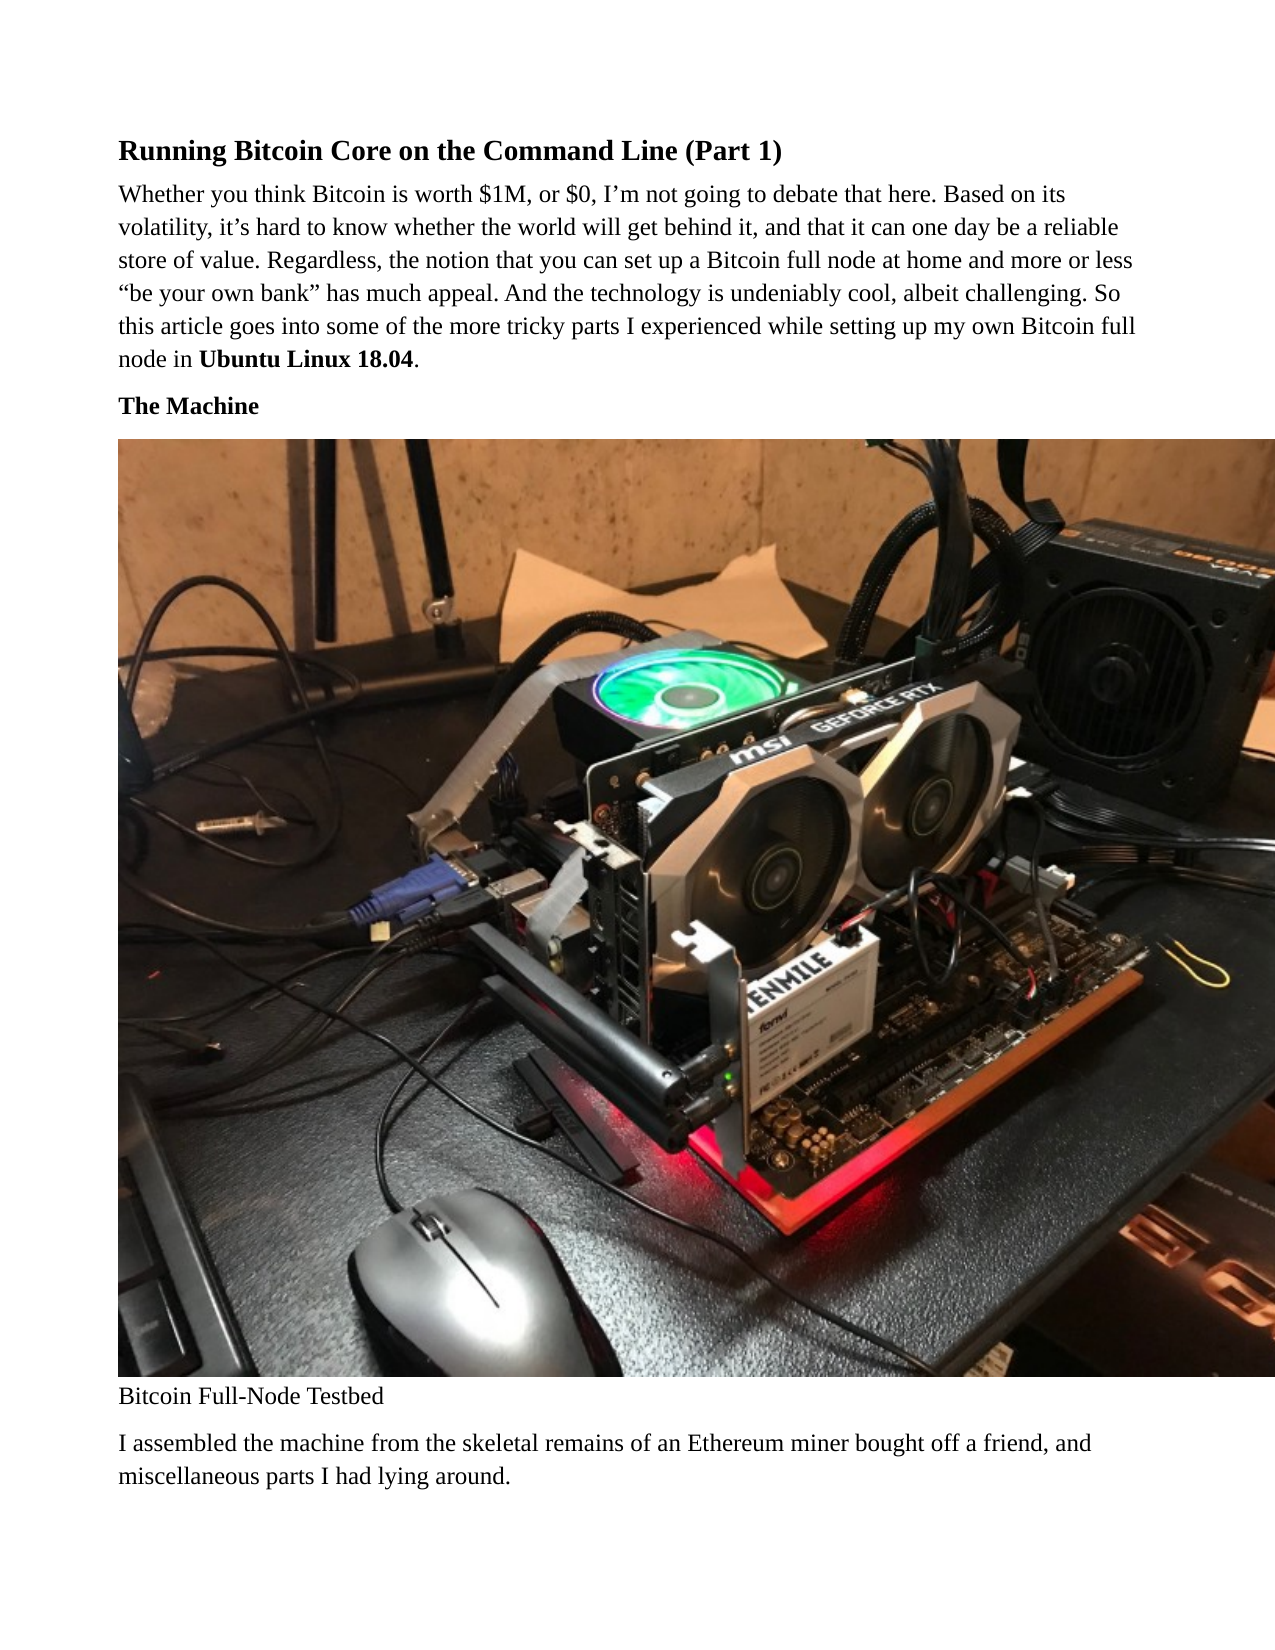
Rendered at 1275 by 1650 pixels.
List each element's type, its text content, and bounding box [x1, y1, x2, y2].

text The Machine [118, 391, 1157, 420]
picture [118, 439, 1275, 1377]
subtitle Running Bitcoin Core on the Command Line (Part 1) [118, 133, 1157, 166]
text I assembled the machine from the skeletal remains of an Ethereum miner bought off a friend, and miscellaneous parts I had lying around. [118, 1428, 1157, 1490]
text Bitcoin Full-Node Testbed [118, 1377, 1157, 1409]
text Whether you think Bitcoin is worth $1M, or $0, I’m not going to debate that here. Based on its volatility, it’s hard to know whether the world will get behind it, and that it can one day be a reliable store of value. Regardless, the notion that you can set up a Bitcoin full node at home and more or less “be your own bank” has much appeal. And the technology is undeniably cool, albeit challenging. So this article goes into some of the more tricky parts I experienced while setting up my own Bitcoin full node in Ubuntu Linux 18.04. [118, 179, 1157, 373]
